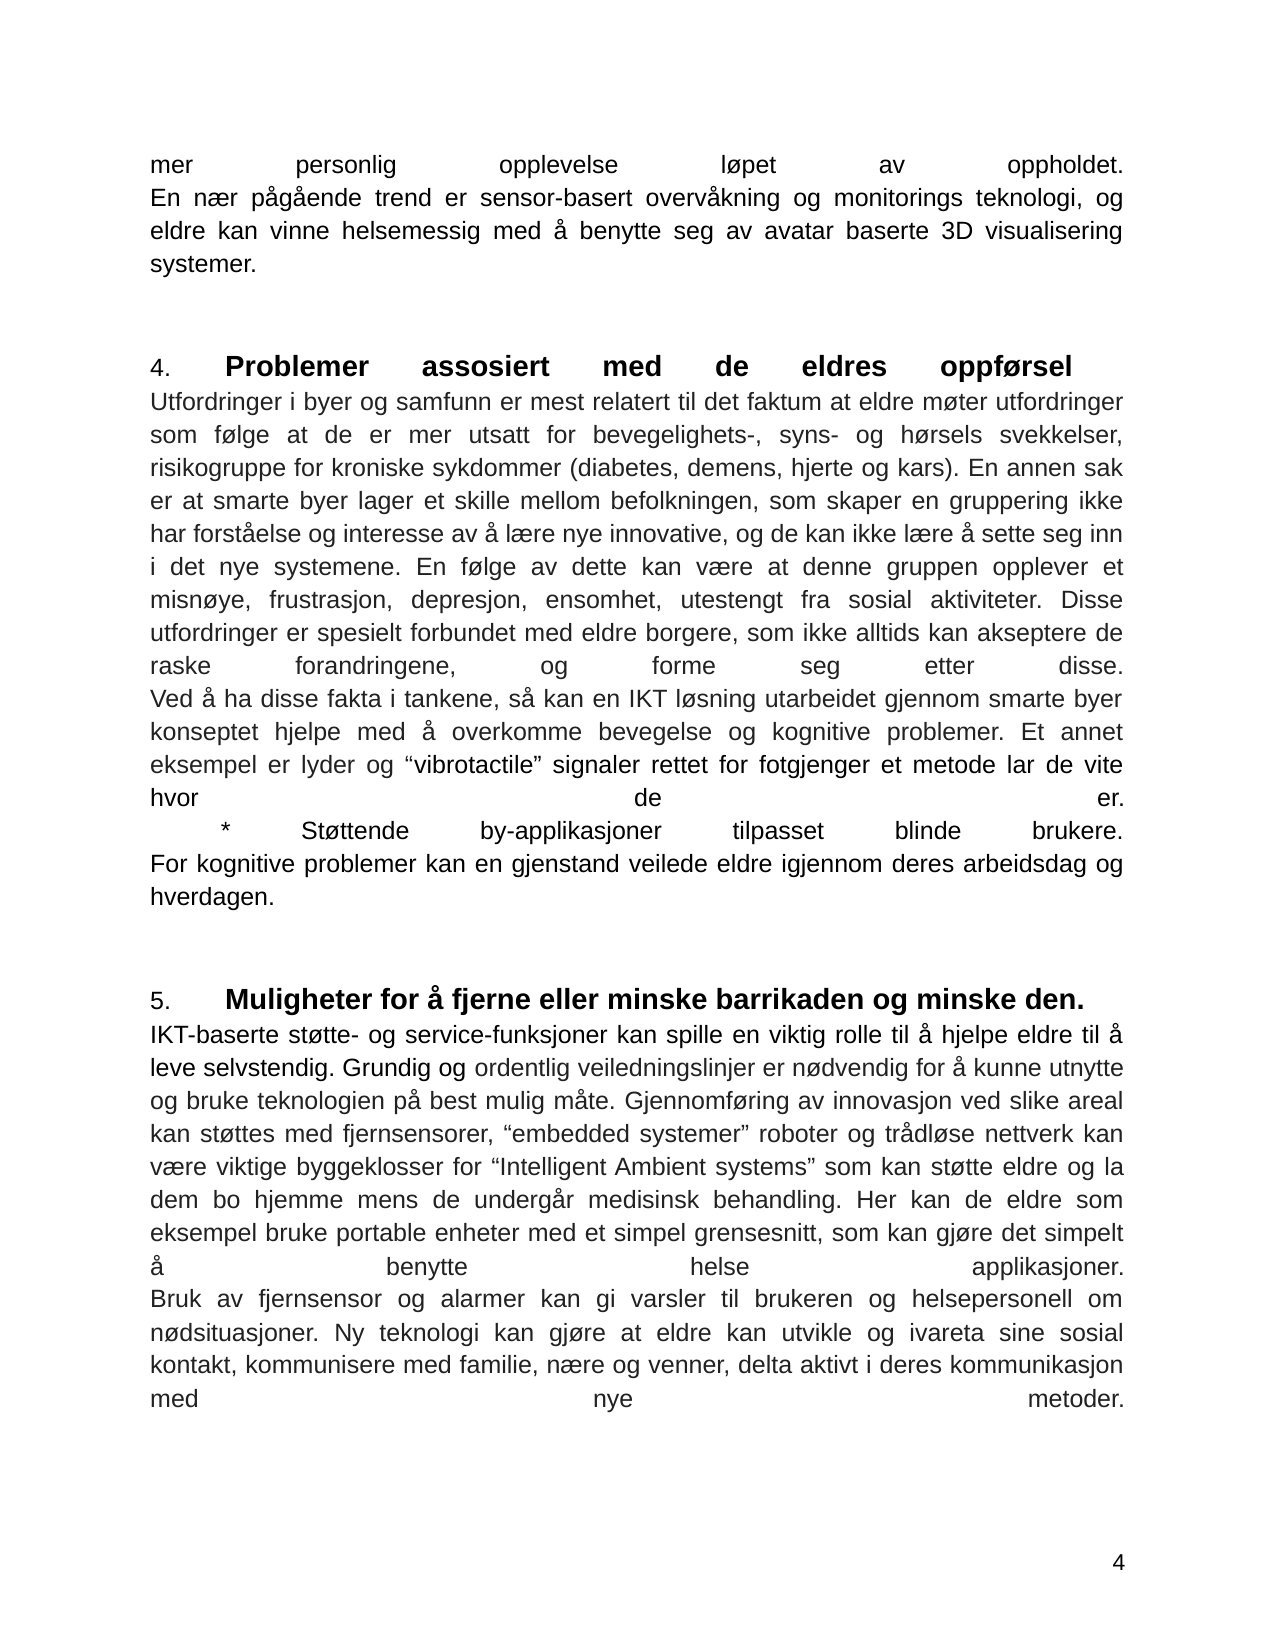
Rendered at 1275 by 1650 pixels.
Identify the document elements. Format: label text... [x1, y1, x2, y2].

text IKT-baserte støtte- og service-funksjoner kan spille en viktig rolle til å hjelpe eldre til å leve selvstendig. Grundig og ordentlig veiledningslinjer er nødvendig for å kunne utnytte og bruke teknologien på best mulig måte. Gjennomføring av innovasjon ved slike areal kan støttes med fjernsensorer, “embedded systemer” roboter og trådløse nettverk kan være viktige byggeklosser for “Intelligent Ambient systems” som kan støtte eldre og la dem bo hjemme mens de undergår medisinsk behandling. Her kan de eldre som eksempel bruke portable enheter med et simpel grensesnitt, som kan gjøre det simpelt å benytte helse applikasjoner. Bruk av fjernsensor og alarmer kan gi varsler til brukeren og helsepersonell om nødsituasjoner. Ny teknologi kan gjøre at eldre kan utvikle og ivareta sine sosial kontakt, kommunisere med familie, nære og venner, delta aktivt i deres kommunikasjon med nye metoder. [150, 1020, 1125, 1442]
text 4. Problemer assosiert med de eldres oppførsel Utfordringer i byer og samfunn er mest relatert til det faktum at eldre møter utfordringer som følge at de er mer utsatt for bevegelighets-, syns- og hørsels svekkelser, risikogruppe for kroniske sykdommer (diabetes, demens, hjerte og kars). En annen sak er at smarte byer lager et skille mellom befolkningen, som skaper en gruppering ikke har forståelse og interesse av å lære nye innovative, og de kan ikke lære å sette seg inn i det nye systemene. En følge av dette kan være at denne gruppen opplever et misnøye, frustrasjon, depresjon, ensomhet, utestengt fra sosial aktiviteter. Disse utfordringer er spesielt forbundet med eldre borgere, som ikke alltids kan akseptere de raske forandringene, og forme seg etter disse. Ved å ha disse fakta i tankene, så kan en IKT løsning utarbeidet gjennom smarte byer konseptet hjelpe med å overkomme bevegelse og kognitive problemer. Et annet eksempel er lyder og “vibrotactile” signaler rettet for fotgjenger et metode lar de vite hvor de er. * Støttende by-applikasjoner tilpasset blinde brukere. For kognitive problemer kan en gjenstand veilede eldre igjennom deres arbeidsdag og hverdagen. [150, 282, 1125, 911]
text 5. Muligheter for å fjerne eller minske barrikaden og minske den. [150, 948, 1125, 1015]
text mer personlig opplevelse løpet av oppholdet. En nær pågående trend er sensor-basert overvåkning og monitorings teknologi, og eldre kan vinne helsemessig med å benytte seg av avatar baserte 3D visualisering systemer. [150, 150, 1125, 278]
